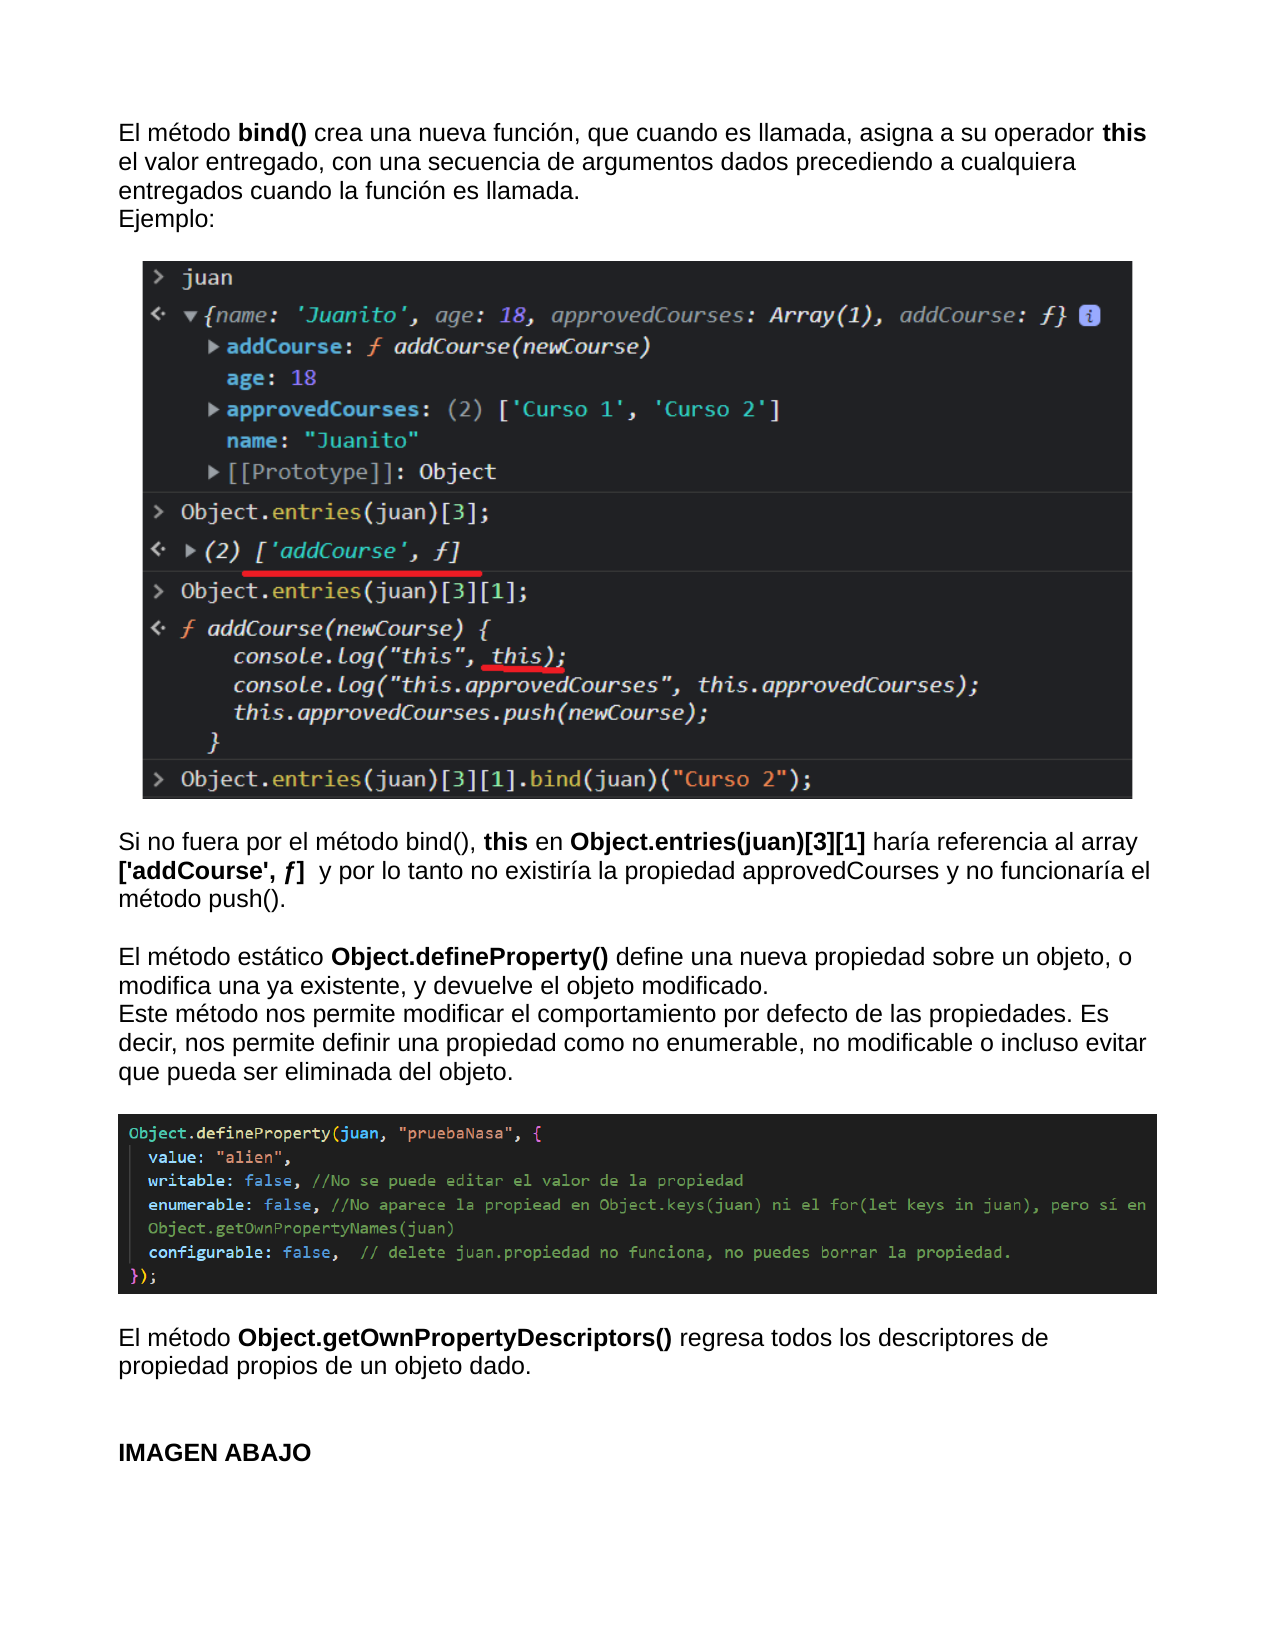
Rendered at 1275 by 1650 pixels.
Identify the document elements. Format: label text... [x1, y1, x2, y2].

text Este método nos permite modificar el comportamiento por defecto de las propiedades. Es decir, nos permite definir una propiedad como no enumerable, no modificable o incluso evitar que pueda ser eliminada del objeto. [118, 999, 1157, 1086]
text Si no fuera por el método bind(), this en Object.entries(juan)[3][1] haría referencia al array ['addCourse', ƒ] y por lo tanto no existiría la propiedad approvedCourses y no funcionaría el método push(). [118, 827, 1157, 913]
text IMAGEN ABAJO [118, 1438, 1157, 1466]
text Ejemplo: [118, 204, 1157, 233]
picture [142, 261, 1133, 799]
text El método Object.getOwnPropertyDescriptors() regresa todos los descriptores de propiedad propios de un objeto dado. [118, 1323, 1157, 1380]
text El método estático Object.defineProperty() define una nueva propiedad sobre un objeto, o modifica una ya existente, y devuelve el objeto modificado. [118, 942, 1157, 999]
picture [118, 1114, 1157, 1294]
text El método bind() crea una nueva función, que cuando es llamada, asigna a su operador this el valor entregado, con una secuencia de argumentos dados precediendo a cualquiera entregados cuando la función es llamada. [118, 118, 1157, 204]
